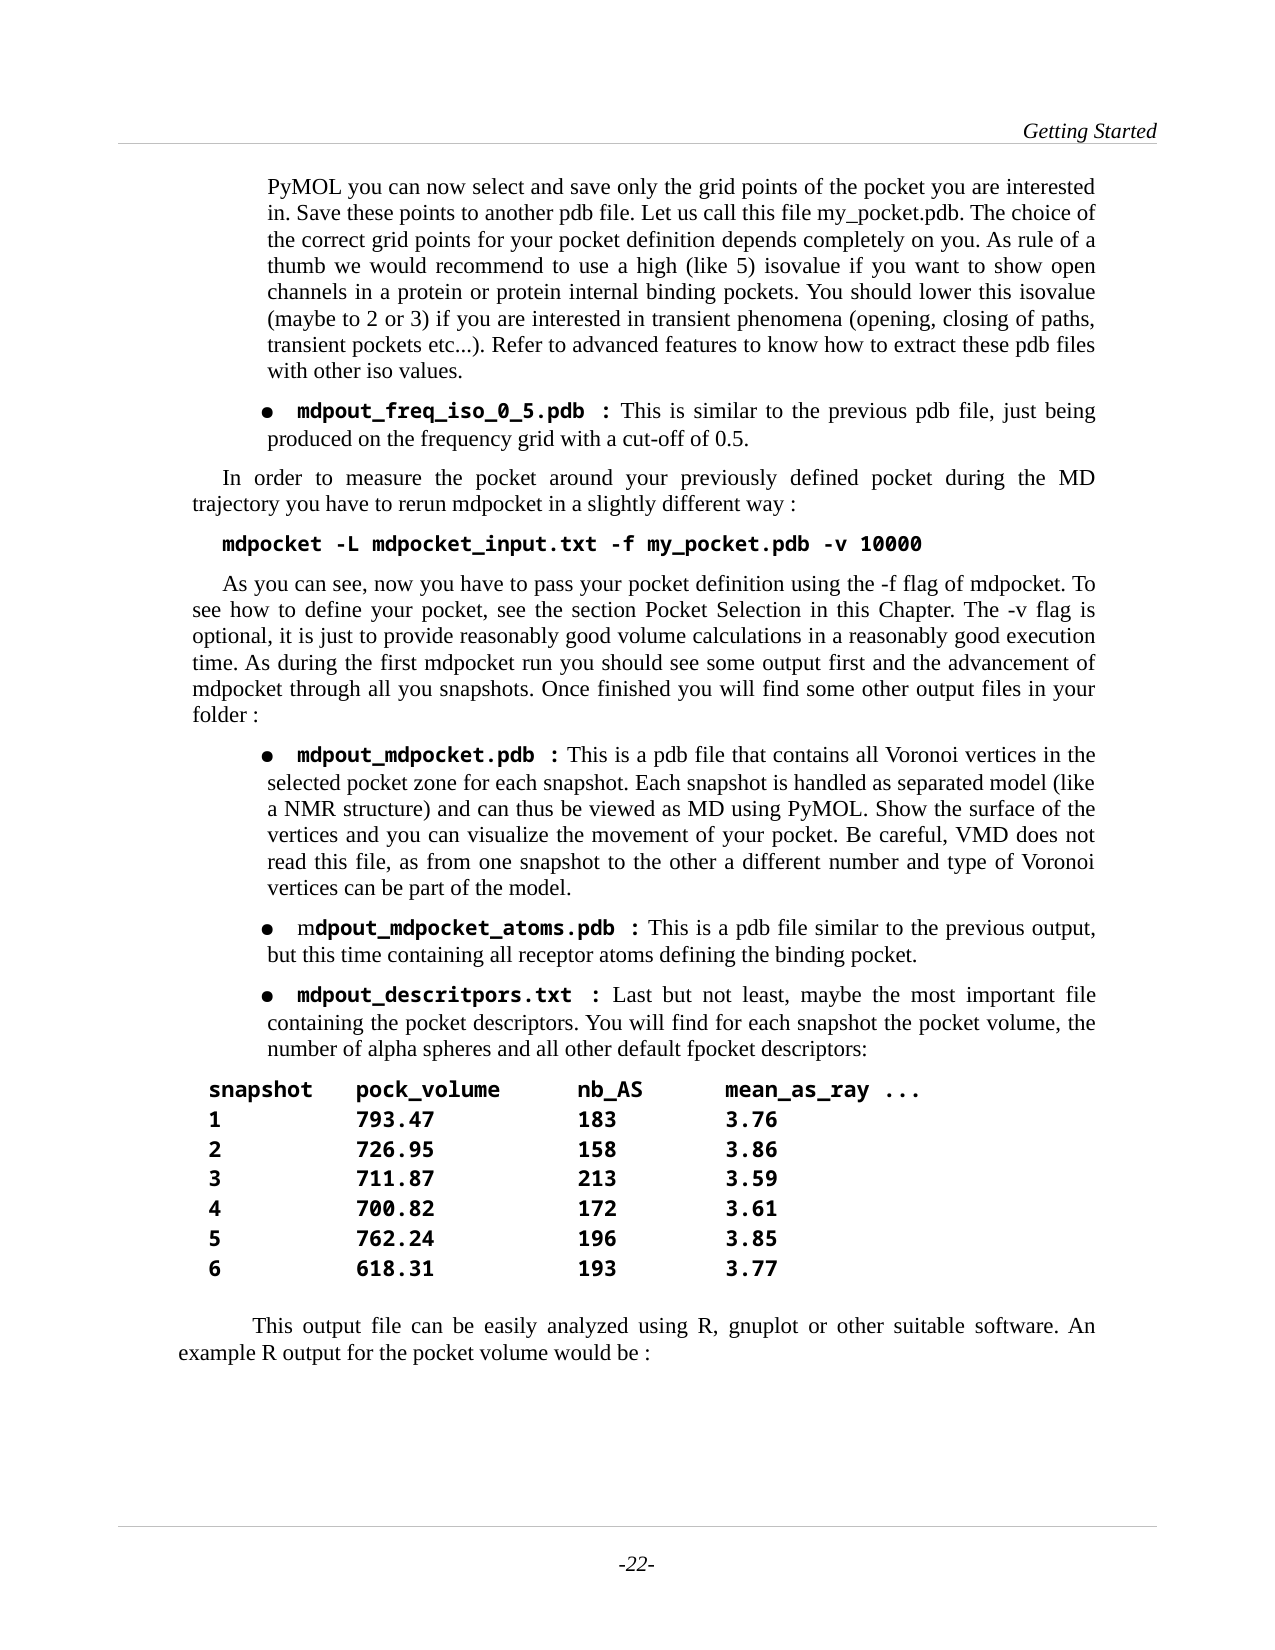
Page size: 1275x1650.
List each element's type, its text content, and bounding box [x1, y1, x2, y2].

text 5 762.24 196 3.85 [208, 1223, 1157, 1253]
text In order to measure the pocket around your previously defined pocket during the MD trajectory you have to rerun mdpocket in a slightly different way : [192, 463, 1097, 516]
text 3 711.87 213 3.59 [208, 1163, 1157, 1193]
text 4 700.82 172 3.61 [208, 1193, 1157, 1223]
text 1 793.47 183 3.76 [208, 1104, 1157, 1133]
text snapshot pock_volume nb_AS mean_as_ray ... [208, 1074, 1157, 1104]
text This output file can be easily analyzed using R, gnuplot or other suitable software. An example R output for the pocket volume would be : [178, 1312, 1097, 1365]
text As you can see, now you have to pass your pocket definition using the -f flag of mdpocket. To see how to define your pocket, see the section Pocket Selection in this Chapter. The -v flag is optional, it is just to provide reasonably good volume calculations in a reasonably good execution time. As during the first mdpocket run you should see some output first and the advancement of mdpocket through all you snapshots. Once finished you will find some other output files in your folder : [192, 570, 1097, 728]
list mdpout_freq_iso_0_5.pdb : This is similar to the previous pdb file, just being produced on the frequency grid with a cut-off of 0.5. [229, 396, 1097, 451]
list mdpout_mdpocket.pdb : This is a pdb file that contains all Voronoi vertices in the selected pocket zone for each snapshot. Each snapshot is handled as separated model (like a NMR structure) and can thus be viewed as MD using PyMOL. Show the surface of the vertices and you can visualize the movement of your pocket. Be careful, VMD does not read this file, as from one snapshot to the other a different number and type of Voronoi vertices can be part of the model. [229, 740, 1097, 901]
text 6 618.31 193 3.77 [208, 1253, 1157, 1282]
text 2 726.95 158 3.86 [208, 1133, 1157, 1163]
list mdpout_mdpocket_atoms.pdb : This is a pdb file similar to the previous output, but this time containing all receptor atoms defining the binding pocket. [229, 913, 1097, 968]
list mdpout_descritpors.txt : Last but not least, maybe the most important file containing the pocket descriptors. You will find for each snapshot the pocket volume, the number of alpha spheres and all other default fpocket descriptors: [229, 980, 1097, 1061]
list PyMOL you can now select and save only the grid points of the pocket you are interested in. Save these points to another pdb file. Let us call this file my_pocket.pdb. The choice of the correct grid points for your pocket definition depends completely on you. As rule of a thumb we would recommend to use a high (like 5) isovalue if you want to show open channels in a protein or protein internal binding pockets. You should lower this isovalue (maybe to 2 or 3) if you are interested in transient phenomena (opening, closing of paths, transient pockets etc...). Refer to advanced features to know how to extract these pdb files with other iso values. [229, 173, 1097, 384]
text mdpocket -L mdpocket_input.txt -f my_pocket.pdb -v 10000 [192, 529, 1097, 557]
